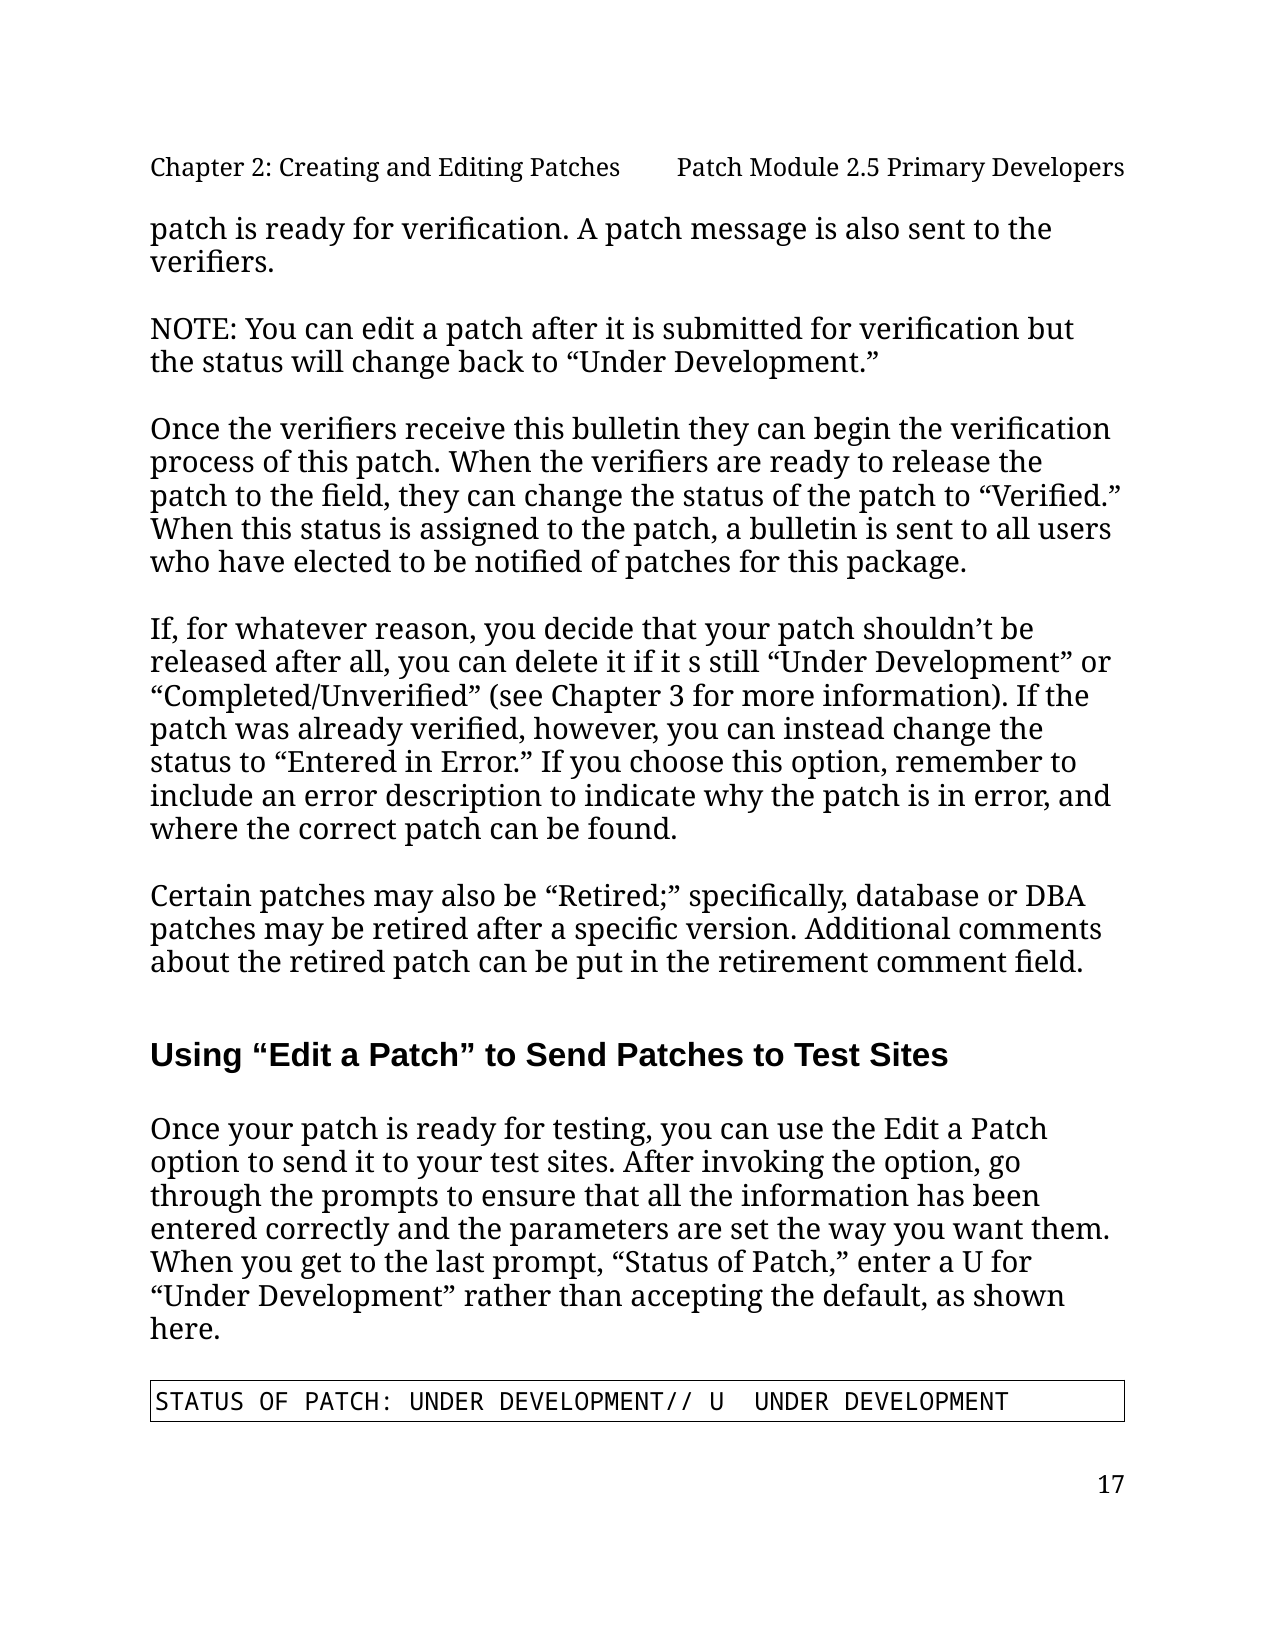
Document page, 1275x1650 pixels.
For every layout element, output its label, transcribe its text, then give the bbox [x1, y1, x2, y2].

text NOTE: You can edit a patch after it is submitted for verification but the status will change back to “Under Development.” [150, 313, 1125, 379]
text patch is ready for verification. A patch message is also sent to the verifiers. [150, 213, 1125, 279]
text STATUS OF PATCH: UNDER DEVELOPMENT// U UNDER DEVELOPMENT [151, 1381, 1124, 1421]
text Once the verifiers receive this bulletin they can begin the verification process of this patch. When the verifiers are ready to release the patch to the field, they can change the status of the patch to “Verified.” When this status is assigned to the patch, a bulletin is sent to all users who have elected to be notified of patches for this package. [150, 413, 1125, 579]
text Certain patches may also be “Retired;” specifically, database or DBA patches may be retired after a specific version. Additional comments about the retired patch can be put in the retirement comment field. [150, 879, 1125, 979]
subtitle Using “Edit a Patch” to Send Patches to Test Sites [150, 1013, 1125, 1079]
text If, for whatever reason, you decide that your patch shouldn’t be released after all, you can delete it if it s still “Under Development” or “Completed/Unverified” (see Chapter 3 for more information). If the patch was already verified, however, you can instead change the status to “Entered in Error.” If you choose this option, remember to include an error description to indicate why the patch is in error, and where the correct patch can be found. [150, 613, 1125, 846]
text Once your patch is ready for testing, you can use the Edit a Patch option to send it to your test sites. After invoking the option, go through the prompts to ensure that all the information has been entered correctly and the parameters are set the way you want them. When you get to the last prompt, “Status of Patch,” enter a U for “Under Development” rather than accepting the default, as shown here. [150, 1113, 1125, 1346]
